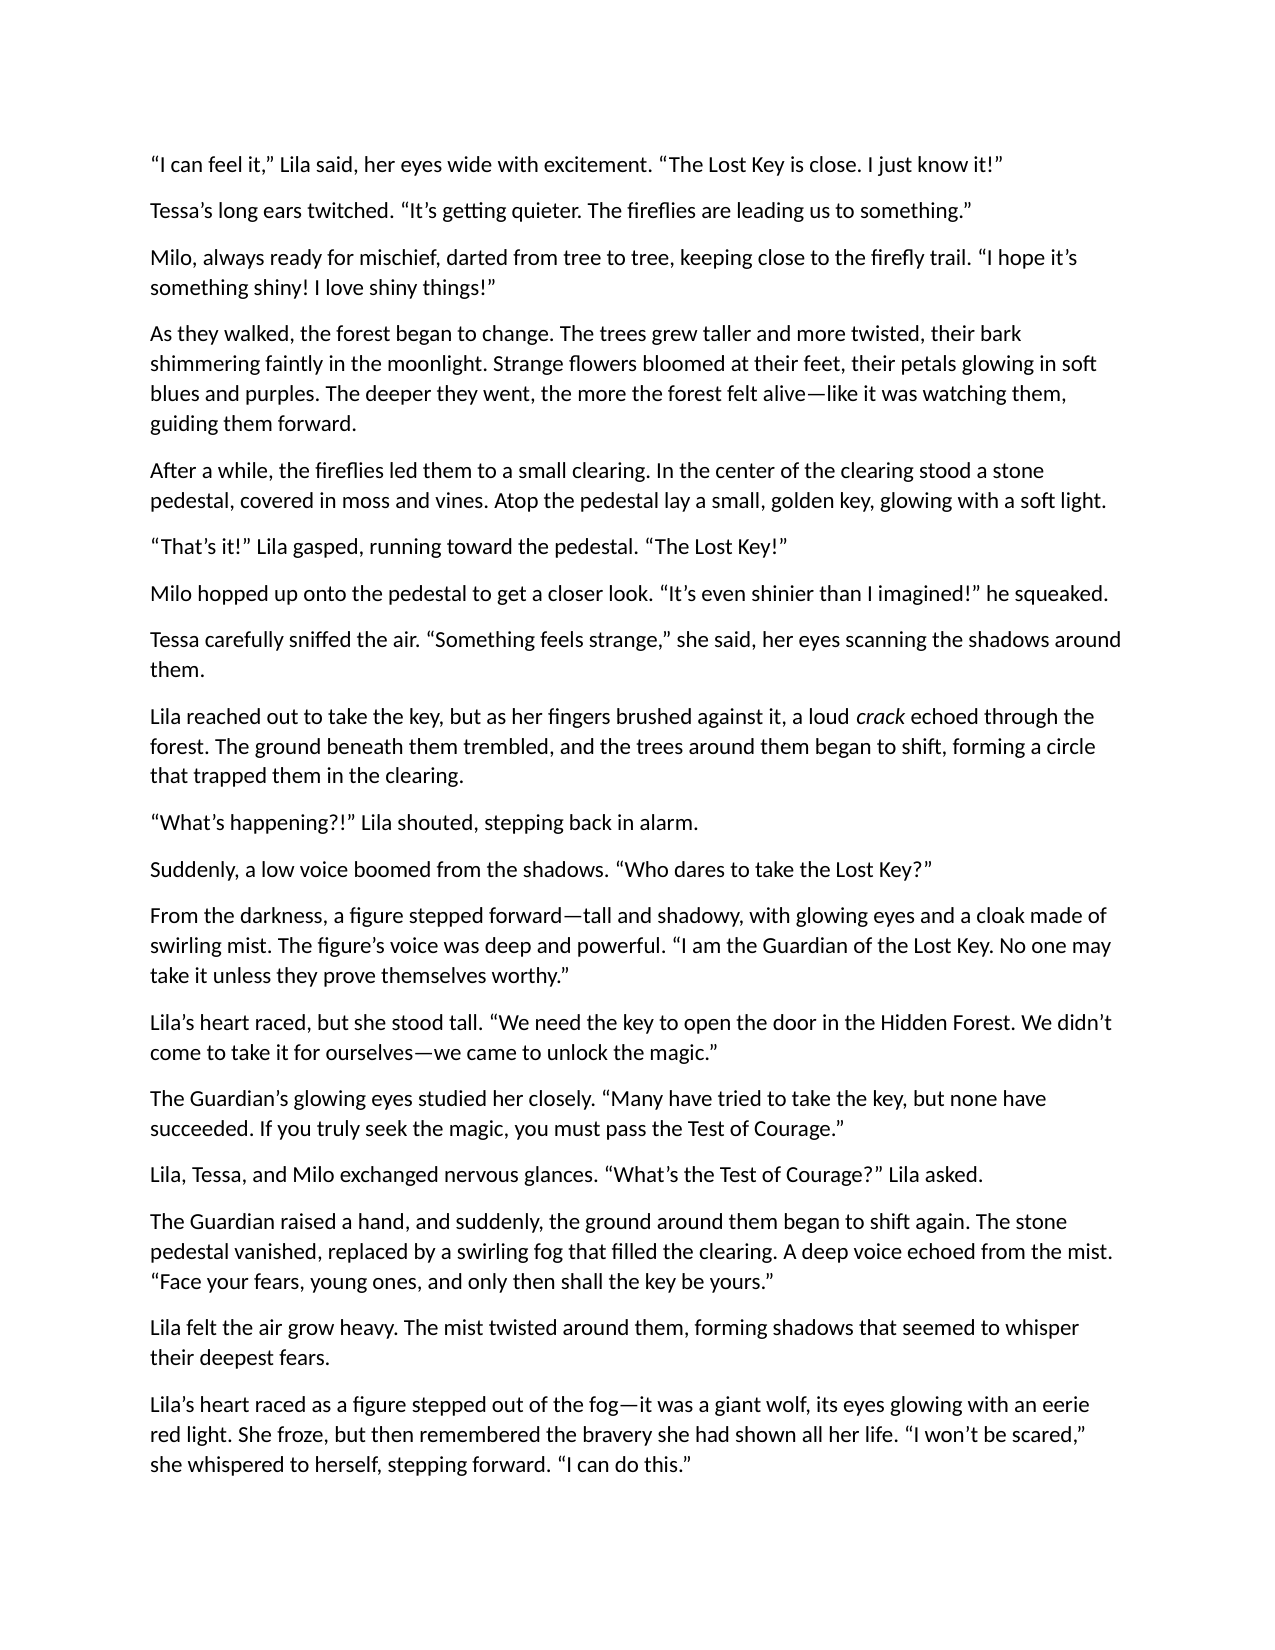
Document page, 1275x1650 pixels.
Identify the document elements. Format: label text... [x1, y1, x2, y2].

text The Guardian’s glowing eyes studied her closely. “Many have tried to take the key, but none have succeeded. If you truly seek the magic, you must pass the Test of Courage.” [150, 1084, 1125, 1142]
text From the darkness, a figure stepped forward—tall and shadowy, with glowing eyes and a cloak made of swirling mist. The figure’s voice was deep and powerful. “I am the Guardian of the Lost Key. No one may take it unless they prove themselves worthy.” [150, 901, 1125, 989]
text Tessa carefully sniffed the air. “Something feels strange,” she said, her eyes scanning the shadows around them. [150, 625, 1125, 683]
text Tessa’s long ears twitched. “It’s getting quieter. The fireflies are leading us to something.” [150, 197, 1125, 224]
text Lila’s heart raced as a figure stepped out of the fog—it was a giant wolf, its eyes glowing with an eerie red light. She froze, but then remembered the bravery she had shown all her life. “I won’t be scared,” she whispered to herself, stepping forward. “I can do this.” [150, 1390, 1125, 1478]
text Lila, Tessa, and Milo exchanged nervous glances. “What’s the Test of Courage?” Lila asked. [150, 1161, 1125, 1189]
text “That’s it!” Lila gasped, running toward the pedestal. “The Lost Key!” [150, 532, 1125, 560]
text Lila’s heart raced, but she stood tall. “We need the key to open the door in the Hidden Forest. We didn’t come to take it for ourselves—we came to unlock the magic.” [150, 1008, 1125, 1066]
text “I can feel it,” Lila said, her eyes wide with excitement. “The Lost Key is close. I just know it!” [150, 150, 1125, 178]
text Milo, always ready for mischief, darted from tree to tree, keeping close to the firefly trail. “I hope it’s something shiny! I love shiny things!” [150, 243, 1125, 301]
text Milo hopped up onto the pedestal to get a closer look. “It’s even shinier than I imagined!” he squeaked. [150, 579, 1125, 607]
text Lila felt the air grow heavy. The mist twisted around them, forming shadows that seemed to whisper their deepest fears. [150, 1313, 1125, 1371]
text Suddenly, a low voice boomed from the shadows. “Who dares to take the Lost Key?” [150, 855, 1125, 883]
text The Guardian raised a hand, and suddenly, the ground around them began to shift again. The stone pedestal vanished, replaced by a swirling fog that filled the clearing. A deep voice echoed from the mist. “Face your fears, young ones, and only then shall the key be yours.” [150, 1207, 1125, 1295]
text “What’s happening?!” Lila shouted, stepping back in alarm. [150, 808, 1125, 836]
text Lila reached out to take the key, but as her fingers brushed against it, a loud crack echoed through the forest. The ground beneath them trembled, and the trees around them began to shift, forming a circle that trapped them in the clearing. [150, 702, 1125, 790]
text After a while, the fireflies led them to a small clearing. In the center of the clearing stood a stone pedestal, covered in moss and vines. Atop the pedestal lay a small, golden key, glowing with a soft light. [150, 456, 1125, 514]
text As they walked, the forest began to change. The trees grew taller and more twisted, their bark shimmering faintly in the moonlight. Strange flowers bloomed at their feet, their petals glowing in soft blues and purples. The deeper they went, the more the forest felt alive—like it was watching them, guiding them forward. [150, 319, 1125, 437]
